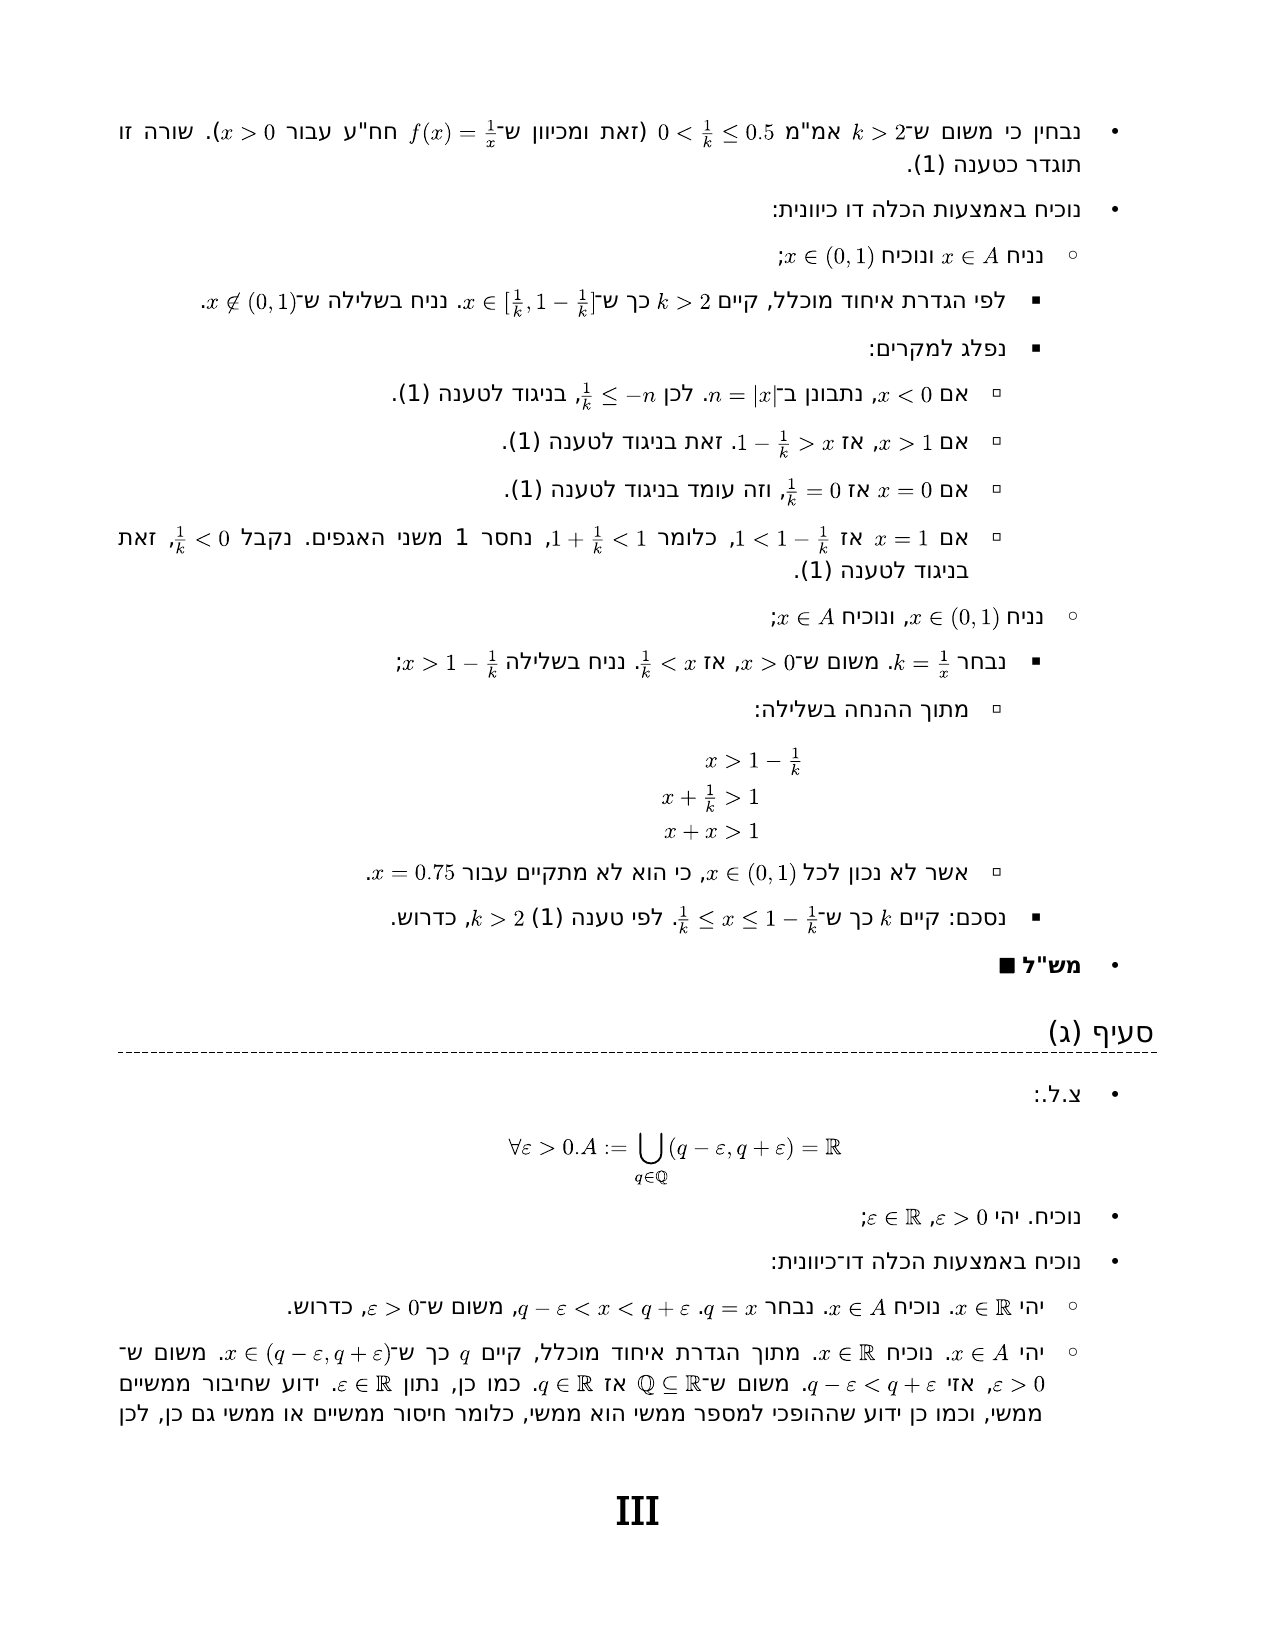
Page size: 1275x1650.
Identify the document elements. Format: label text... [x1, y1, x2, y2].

list נבחר . משום ש־, אז . נניח בשלילה ; [118, 648, 1044, 678]
list אשר לא נכון לכל , כי הוא לא מתקיים עבור . [118, 859, 1007, 886]
list לפי הגדרת איחוד מוכלל, קיים כך ש־. נניח בשלילה ש־. [118, 287, 1044, 317]
list אם אז , כלומר , נחסר 1 משני האגפים. נקבל , זאת בניגוד לטענה (1). [118, 524, 1007, 584]
list מש"ל [118, 952, 1119, 979]
list נוכיח באמצעות הכלה דו־כיוונית: [118, 1248, 1119, 1275]
subtitle סעיף (ג) [118, 1012, 1157, 1052]
list צ.ל.: [118, 1081, 1119, 1108]
list יהי . נוכיח . מתוך הגדרת איחוד מוכלל, קיים כך ש־. משום ש־, אזי . משום ש־ אז . כמו כן, נתון . ידוע שחיבור ממשיים ממשי, וכמו כן ידוע שההופכי למספר ממשי הוא ממשי, כלומר חיסור ממשיים או ממשי גם כן, לכן [118, 1339, 1082, 1427]
list אם , אז . זאת בניגוד לטענה (1). [118, 428, 1007, 458]
list נוכיח באמצעות הכלה דו כיוונית: [118, 197, 1119, 223]
list נפלג למקרים: [118, 335, 1044, 362]
list מתוך ההנחה בשלילה: [118, 696, 1007, 723]
list נסכם: קיים כך ש־. לפי טענה (1) , כדרוש. [118, 904, 1044, 934]
list נבחין כי משום ש־ אמ"מ (זאת ומכיוון ש־ חח"ע עבור ). שורה זו תוגדר כטענה (1). [118, 118, 1119, 178]
list יהי . נוכיח . נבחר . , משום ש־, כדרוש. [118, 1293, 1082, 1320]
list נוכיח. יהי , ; [118, 1203, 1119, 1230]
list אם אז , וזה עומד בניגוד לטענה (1). [118, 476, 1007, 506]
list נניח , ונוכיח ; [118, 603, 1082, 630]
list אם , נתבונן ב־. לכן , בניגוד לטענה (1). [118, 381, 1007, 410]
list נניח ונוכיח ; [118, 242, 1082, 269]
